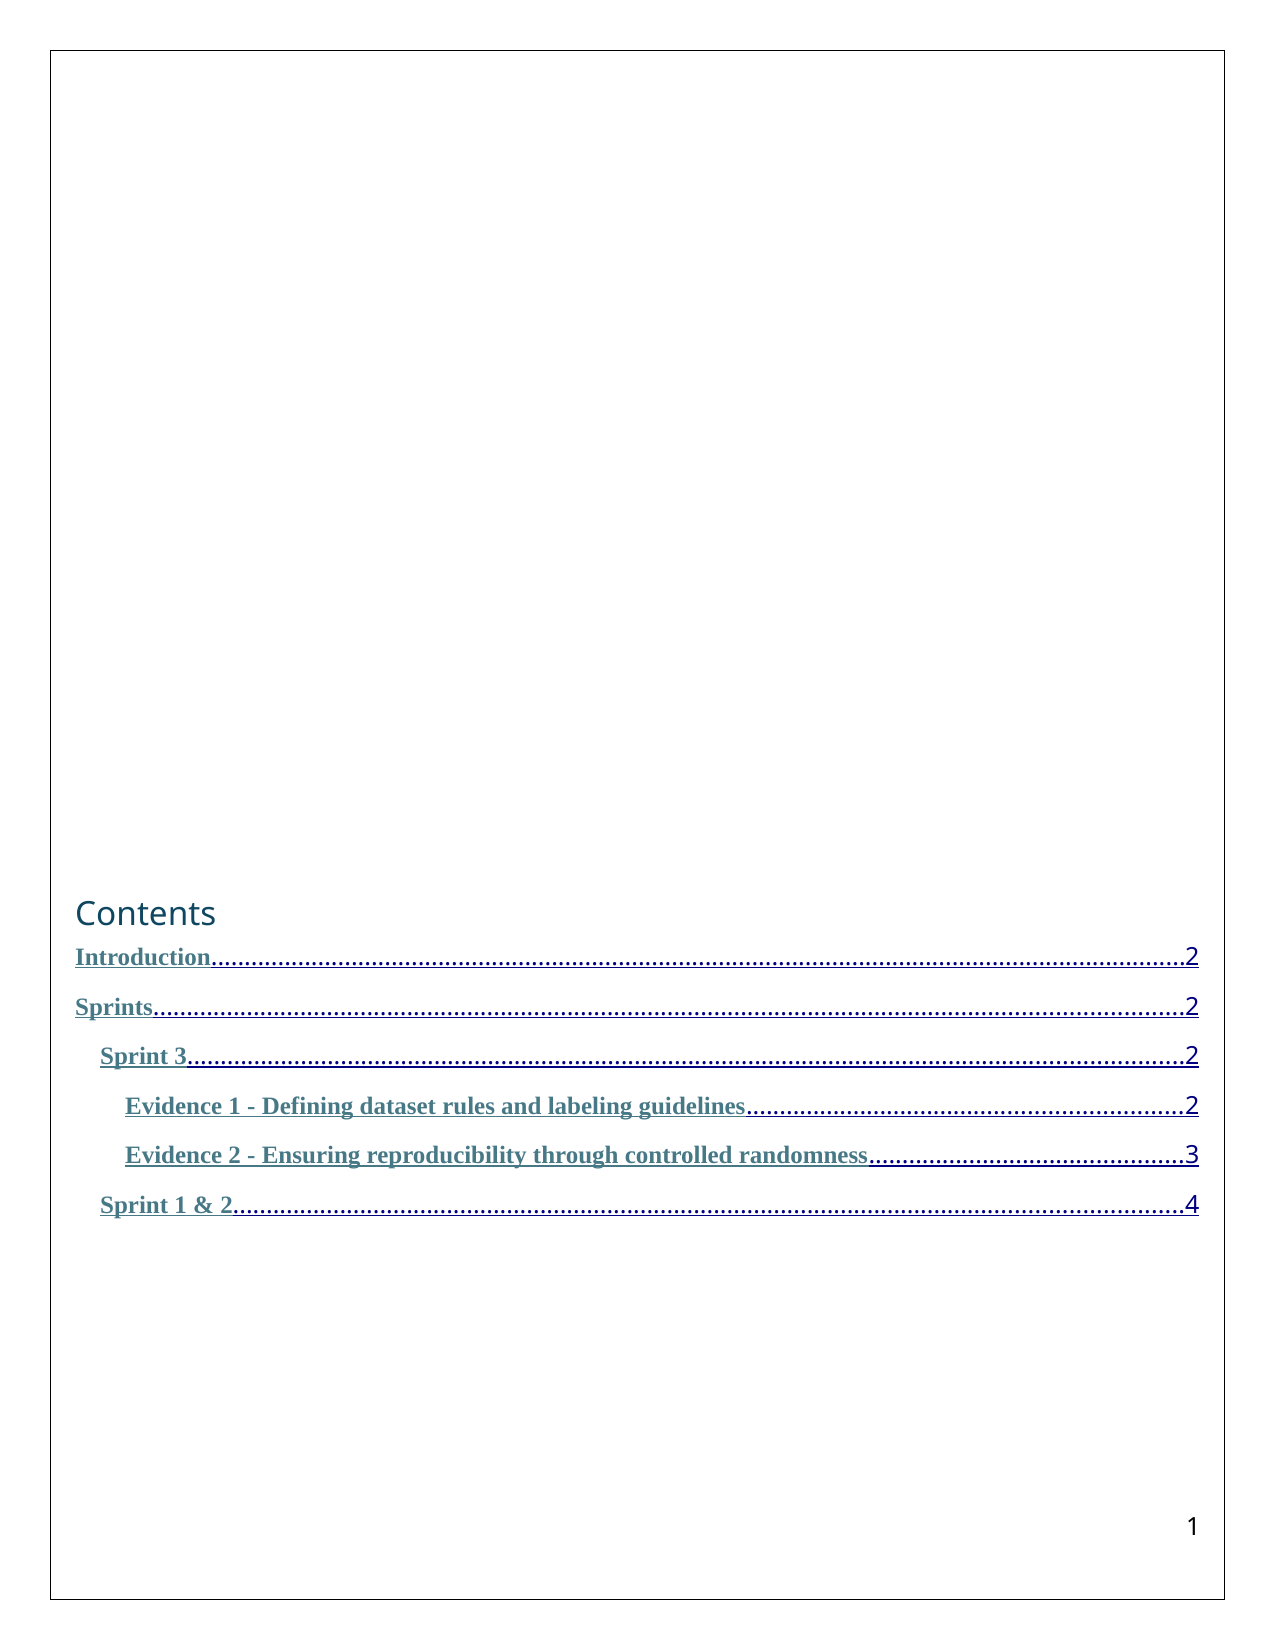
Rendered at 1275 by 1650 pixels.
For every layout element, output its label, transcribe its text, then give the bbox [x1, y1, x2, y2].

subtitle Contents [75, 890, 1200, 935]
text Sprint 3 2 [100, 1038, 1200, 1072]
text Evidence 1 - Defining dataset rules and labeling guidelines 2 [125, 1087, 1200, 1121]
text Introduction 2 [75, 938, 1200, 973]
text Sprints 2 [75, 988, 1200, 1022]
text Sprint 1 & 2 4 [100, 1186, 1200, 1221]
text Evidence 2 - Ensuring reproducibility through controlled randomness 3 [125, 1137, 1200, 1171]
